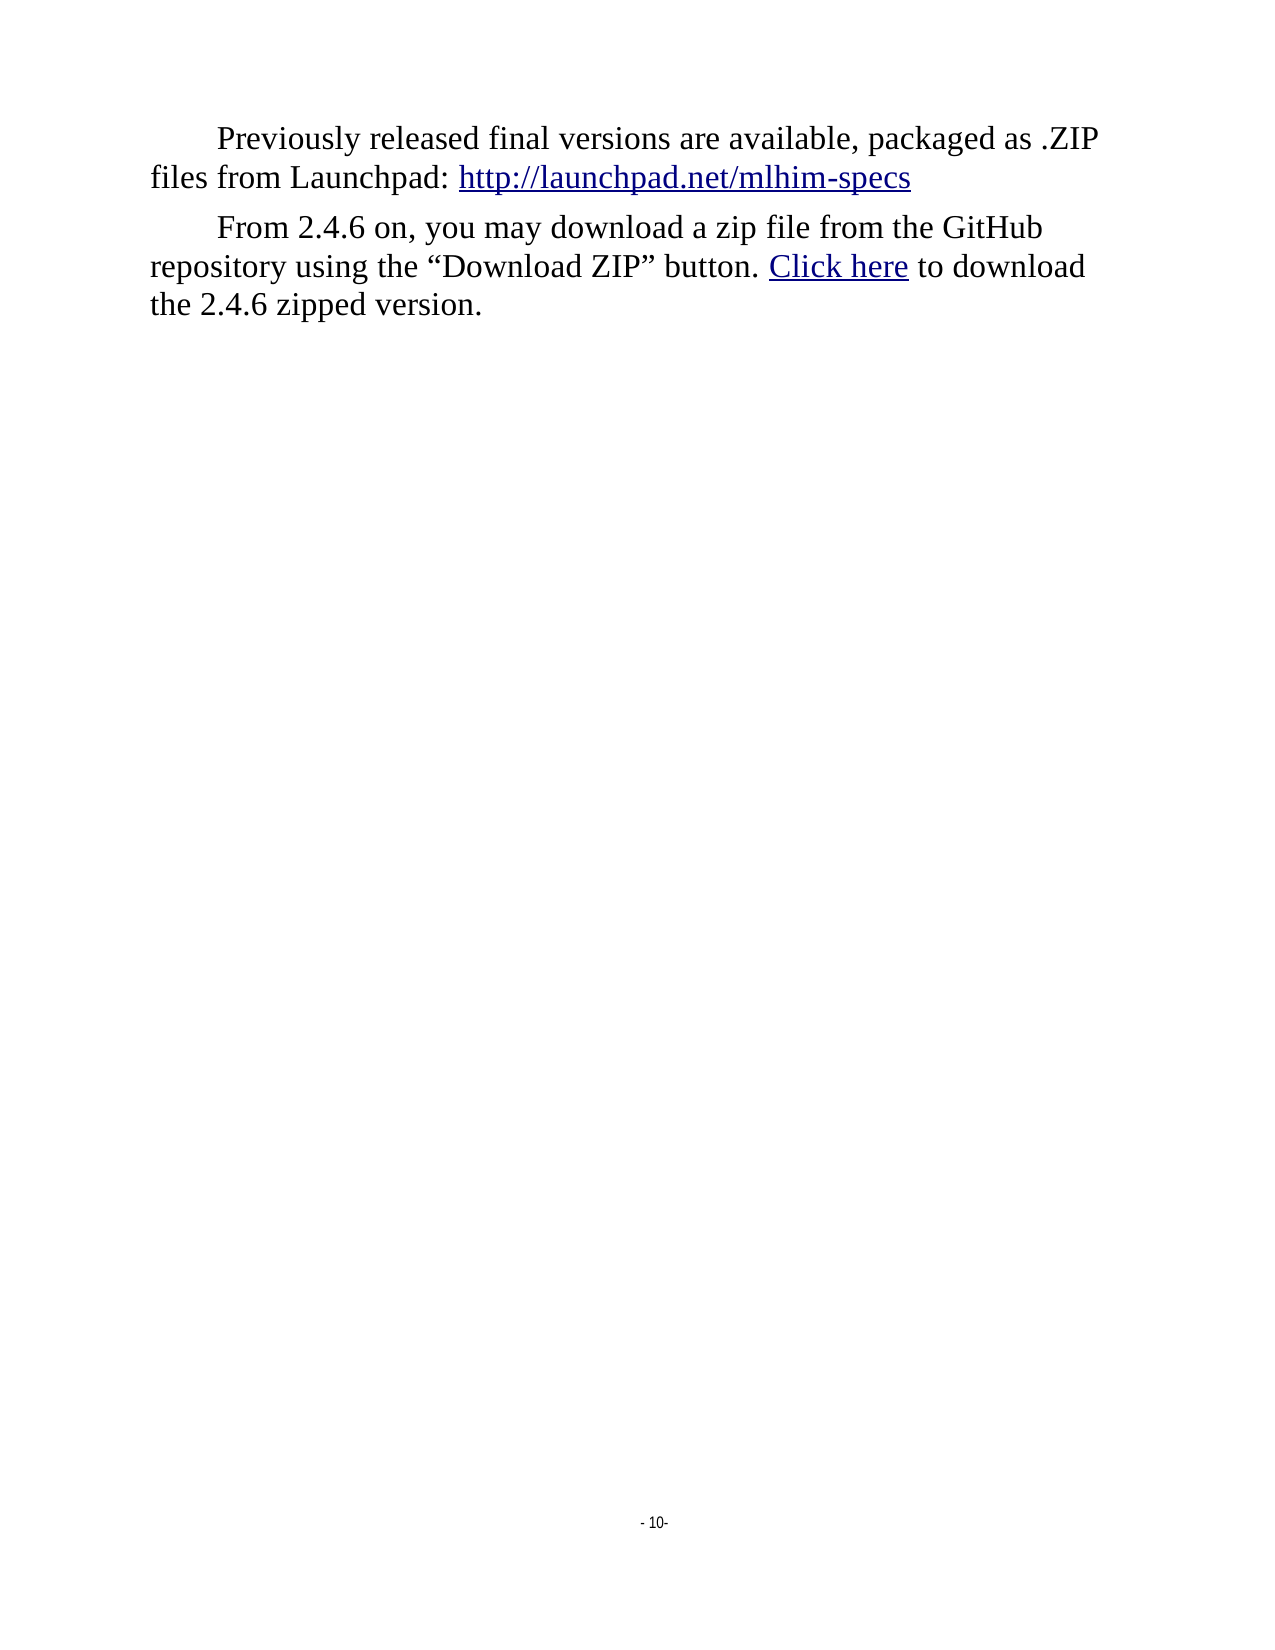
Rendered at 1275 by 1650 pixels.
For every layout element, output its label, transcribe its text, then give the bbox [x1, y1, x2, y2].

text Previously released final versions are available, packaged as .ZIP files from Launchpad: http://launchpad.net/mlhim-specs [150, 118, 1125, 195]
text From 2.4.6 on, you may download a zip file from the GitHub repository using the “Download ZIP” button. Click here to download the 2.4.6 zipped version. [150, 207, 1125, 323]
